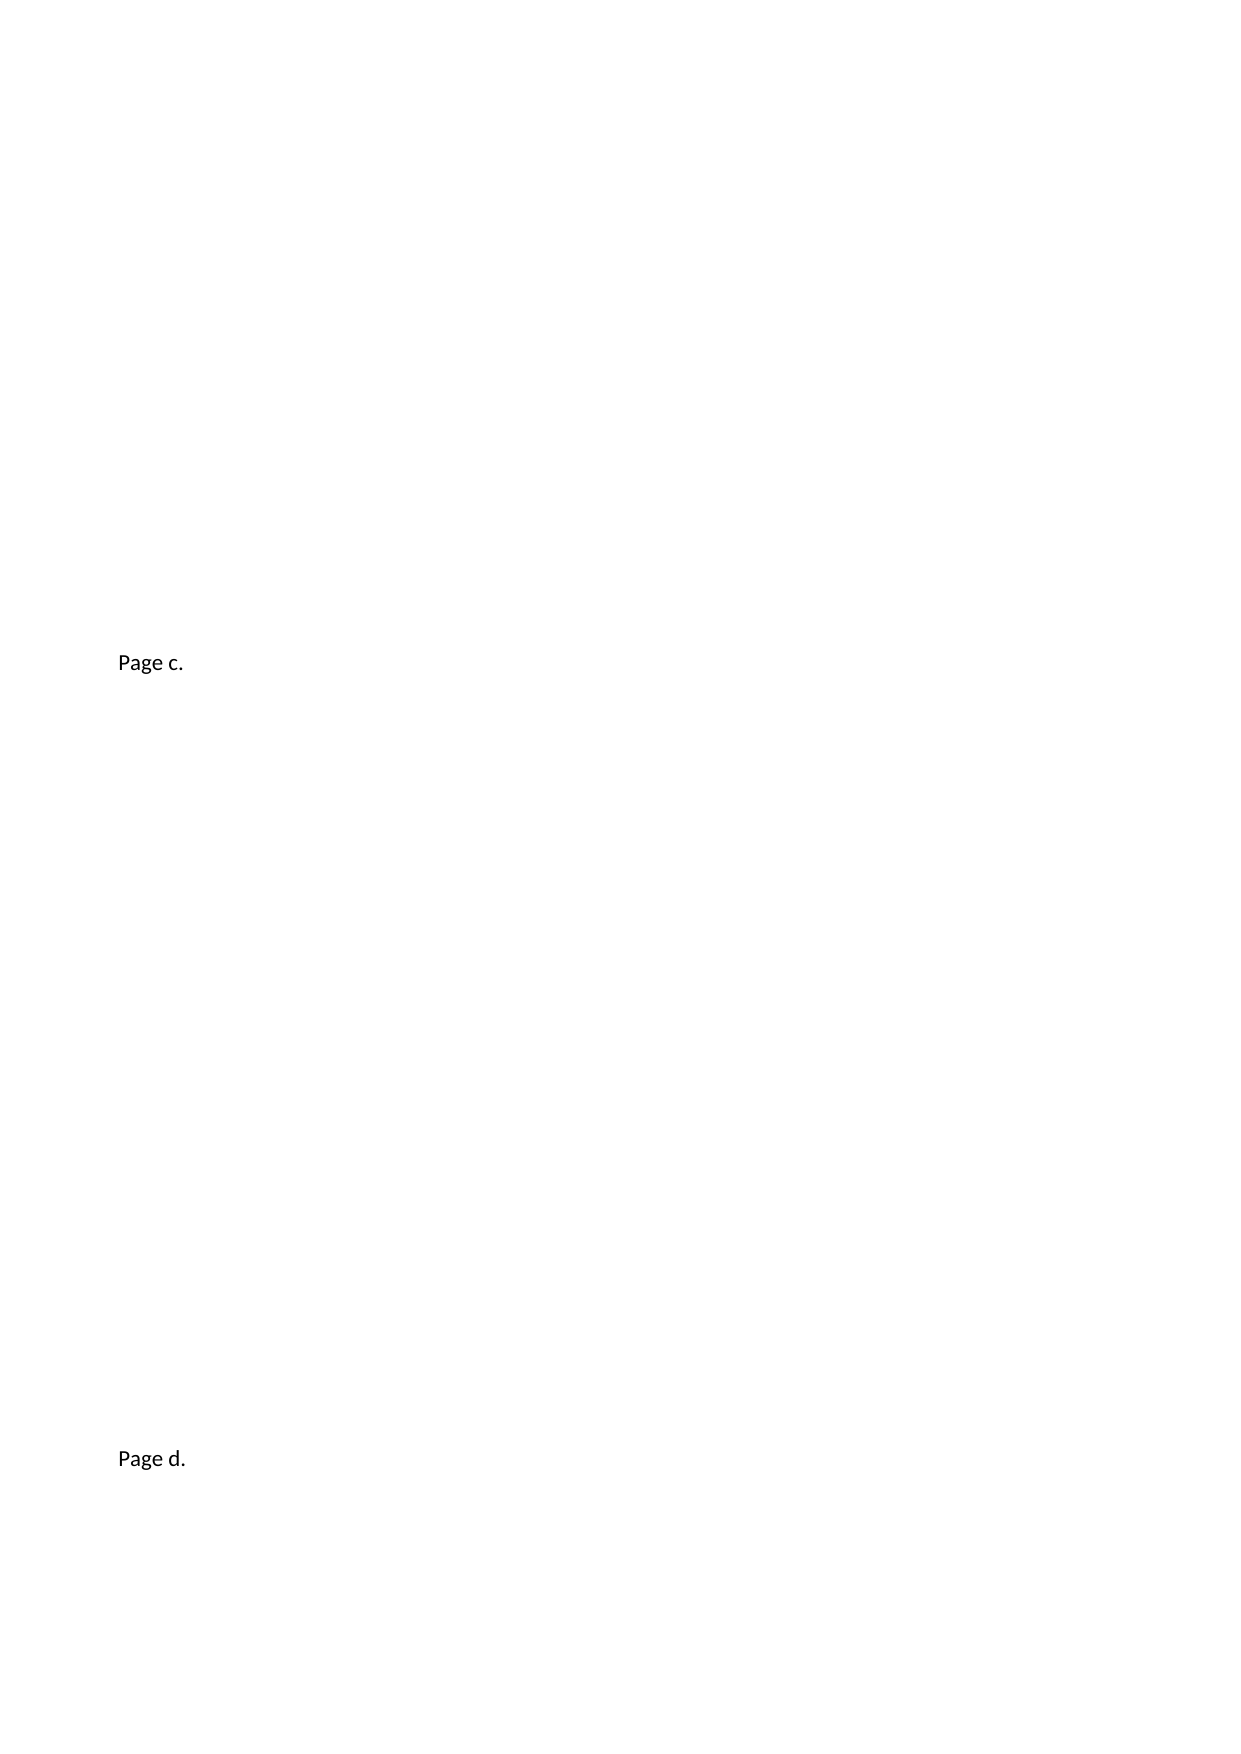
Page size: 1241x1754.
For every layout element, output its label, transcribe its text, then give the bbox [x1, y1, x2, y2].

text Page d. [118, 1444, 1122, 1472]
text Page c. [118, 648, 1122, 676]
